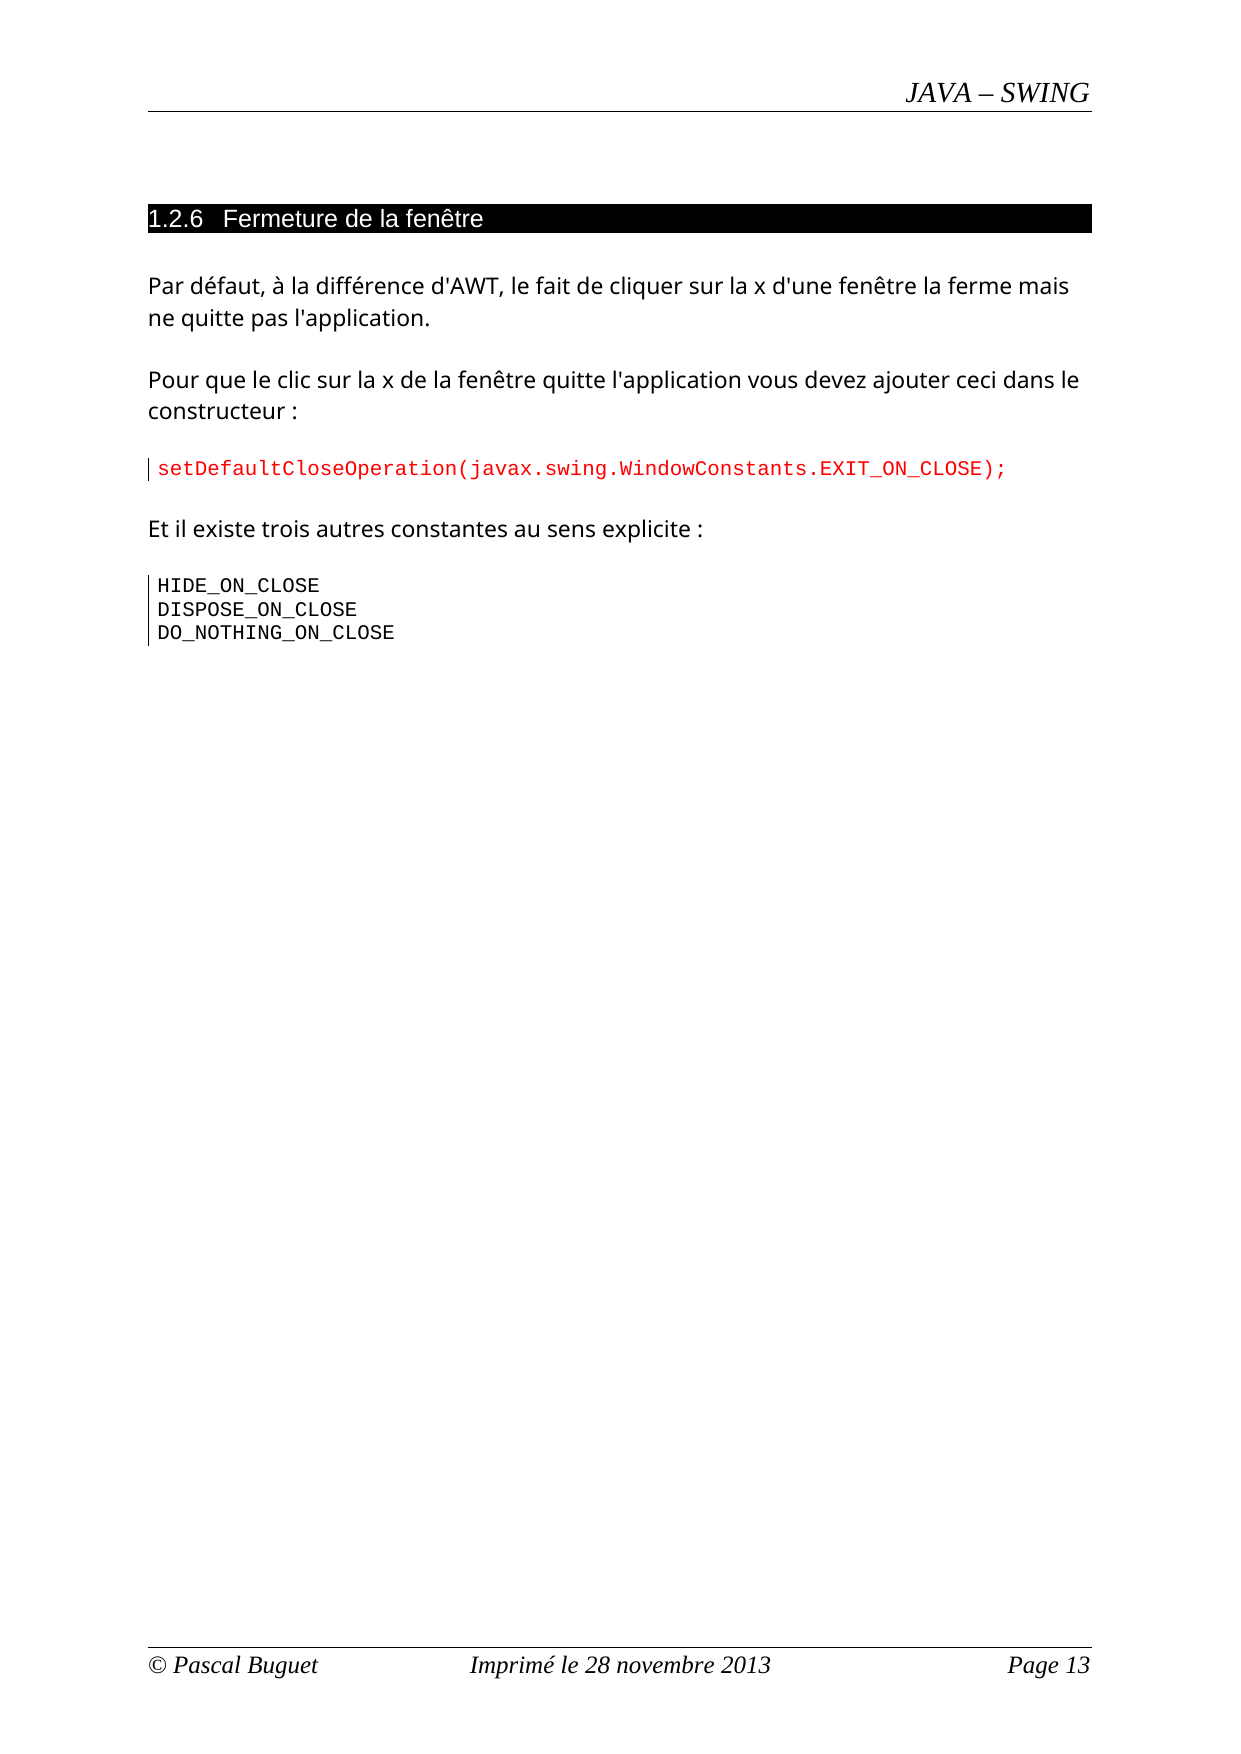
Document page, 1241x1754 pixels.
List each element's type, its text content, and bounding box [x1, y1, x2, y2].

text Par défaut, à la différence d'AWT, le fait de cliquer sur la x d'une fenêtre la ferme mais ne quitte pas l'application. [148, 270, 1092, 333]
subtitle Fermeture de la fenêtre [148, 204, 1092, 233]
text Pour que le clic sur la x de la fenêtre quitte l'application vous devez ajouter ceci dans le constructeur : [148, 364, 1092, 426]
text DISPOSE_ON_CLOSE [149, 599, 1092, 622]
text setDefaultCloseOperation(javax.swing.WindowConstants.EXIT_ON_CLOSE); [149, 458, 1092, 481]
text DO_NOTHING_ON_CLOSE [149, 622, 1092, 646]
text Et il existe trois autres constantes au sens explicite : [148, 513, 1092, 544]
text HIDE_ON_CLOSE [149, 575, 1092, 599]
